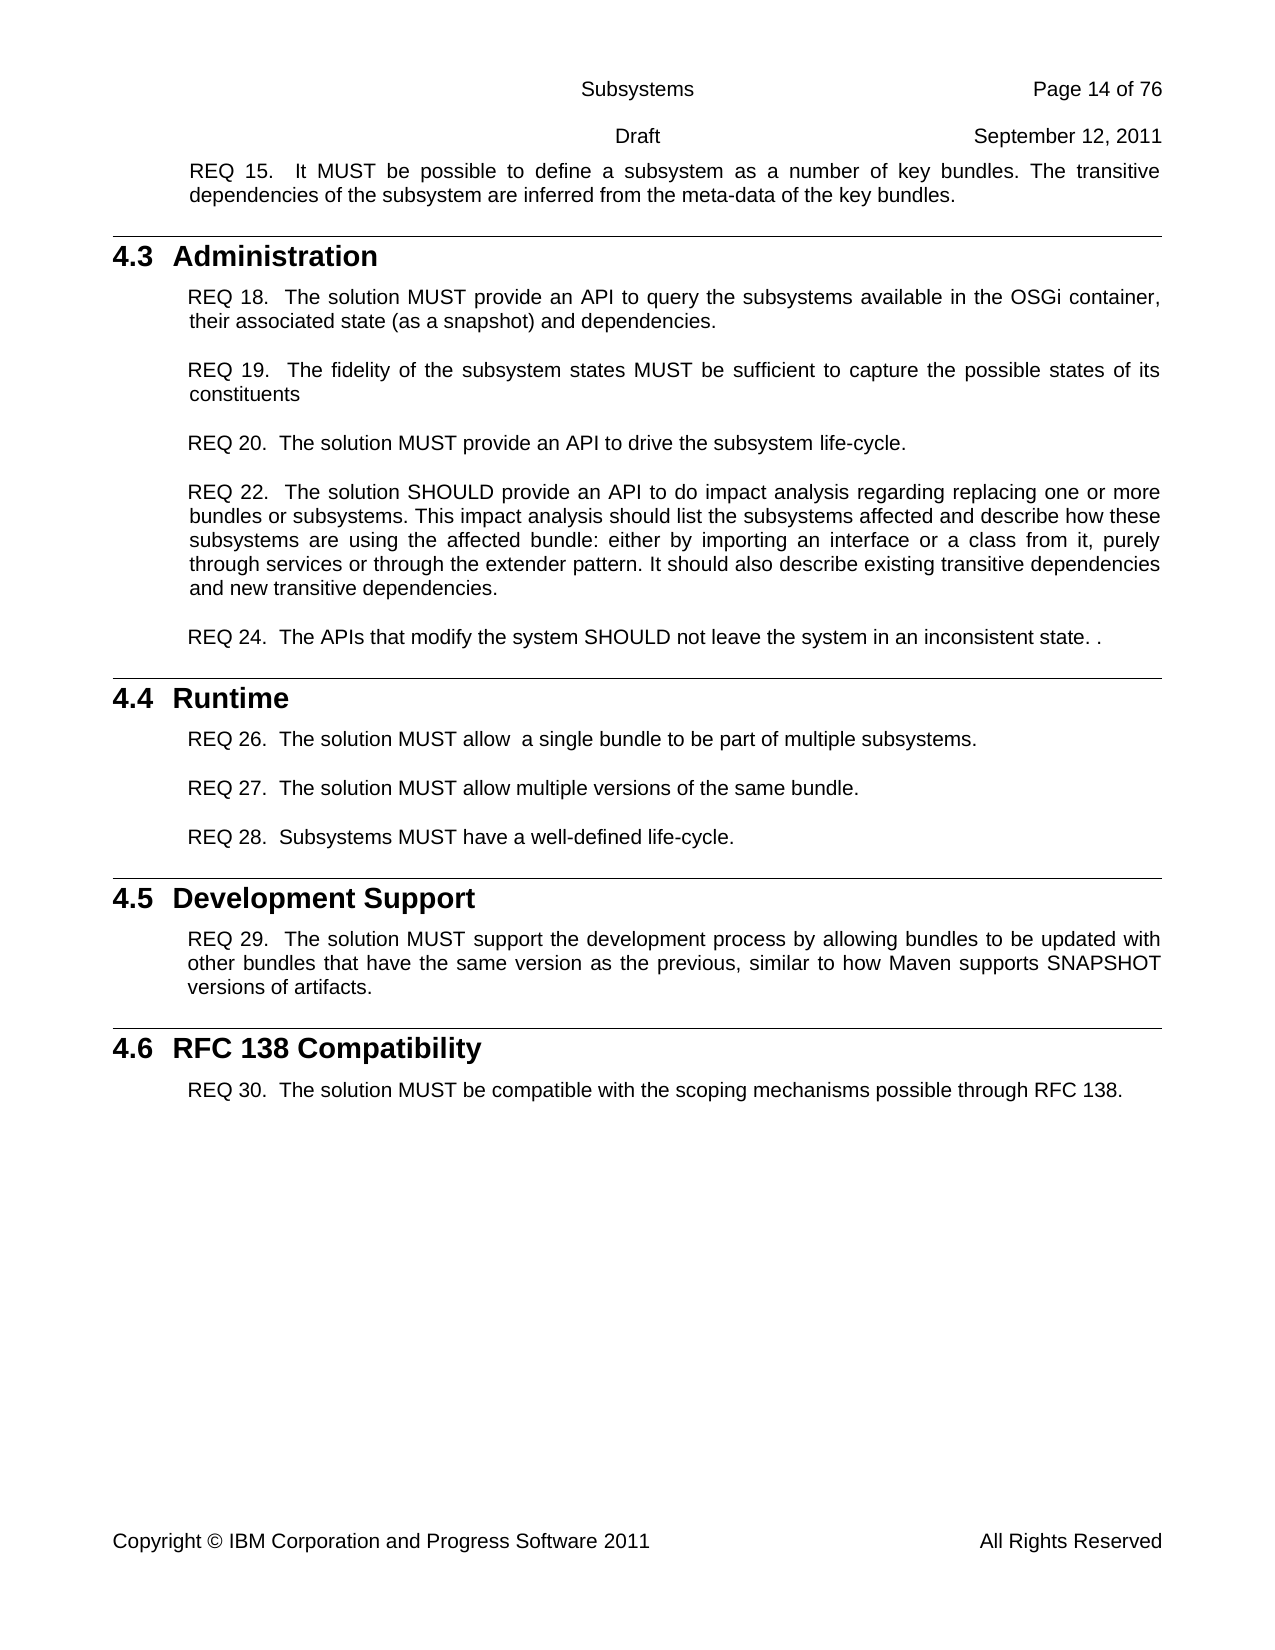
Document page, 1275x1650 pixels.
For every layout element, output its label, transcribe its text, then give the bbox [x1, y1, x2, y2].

subtitle Runtime [112, 679, 1162, 714]
subtitle Development Support [112, 879, 1162, 915]
text REQ 22. The solution SHOULD provide an API to do impact analysis regarding replacing one or more bundles or subsystems. This impact analysis should list the subsystems affected and describe how these subsystems are using the affected bundle: either by importing an interface or a class from it, purely through services or through the extender pattern. It should also describe existing transitive dependencies and new transitive dependencies. [187, 480, 1162, 600]
text REQ 20. The solution MUST provide an API to drive the subsystem life-cycle. [187, 431, 1162, 455]
subtitle Administration [112, 237, 1162, 273]
text REQ 29. The solution MUST support the development process by allowing bundles to be updated with other bundles that have the same version as the previous, similar to how Maven supports SNAPSHOT versions of artifacts. [187, 927, 1162, 999]
subtitle RFC 138 Compatibility [112, 1029, 1162, 1065]
text REQ 27. The solution MUST allow multiple versions of the same bundle. [187, 776, 1162, 800]
text REQ 19. The fidelity of the subsystem states MUST be sufficient to capture the possible states of its constituents [187, 358, 1162, 406]
text REQ 30. The solution MUST be compatible with the scoping mechanisms possible through RFC 138. [187, 1077, 1162, 1101]
text REQ 26. The solution MUST allow a single bundle to be part of multiple subsystems. [187, 727, 1162, 751]
text REQ 24. The APIs that modify the system SHOULD not leave the system in an inconsistent state. . [187, 625, 1162, 649]
text REQ 15. It MUST be possible to define a subsystem as a number of key bundles. The transitive dependencies of the subsystem are inferred from the meta-data of the key bundles. [189, 159, 1162, 207]
text REQ 28. Subsystems MUST have a well-defined life-cycle. [187, 825, 1162, 849]
text REQ 18. The solution MUST provide an API to query the subsystems available in the OSGi container, their associated state (as a snapshot) and dependencies. [187, 285, 1162, 333]
